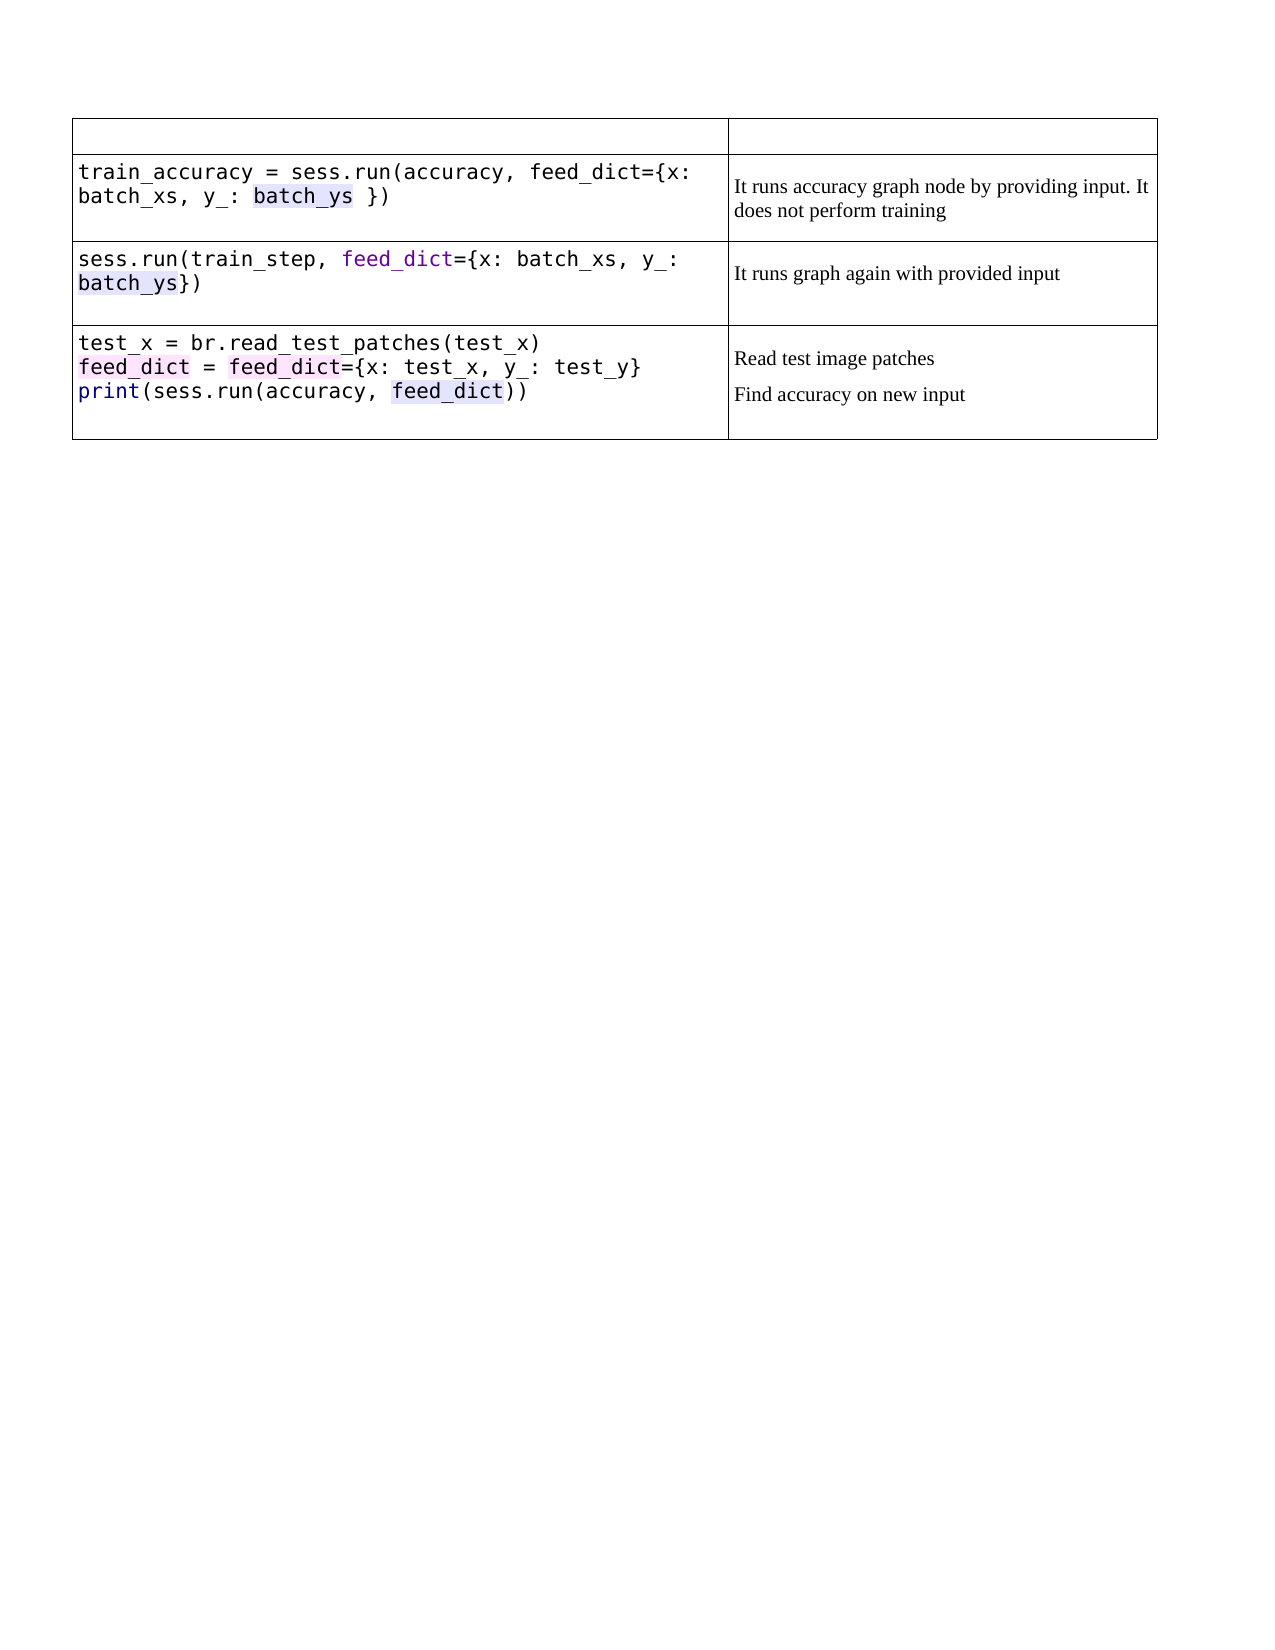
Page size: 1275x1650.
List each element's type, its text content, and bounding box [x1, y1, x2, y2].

table_cell [729, 119, 1157, 154]
table_cell It runs accuracy graph node by providing input. It does not perform training [729, 155, 1157, 241]
table_cell sess.run(train_step, feed_dict={x: batch_xs, y_: batch_ys}) [73, 242, 728, 325]
table_cell It runs graph again with provided input [729, 242, 1157, 325]
table_cell train_accuracy = sess.run(accuracy, feed_dict={x: batch_xs, y_: batch_ys }) [73, 155, 728, 241]
table_cell [73, 119, 728, 154]
table_cell test_x = br.read_test_patches(test_x) feed_dict = feed_dict={x: test_x, y_: test_y} print(sess.run(accuracy, feed_dict)) [73, 326, 728, 439]
table_cell Read test image patches Find accuracy on new input [729, 326, 1157, 439]
